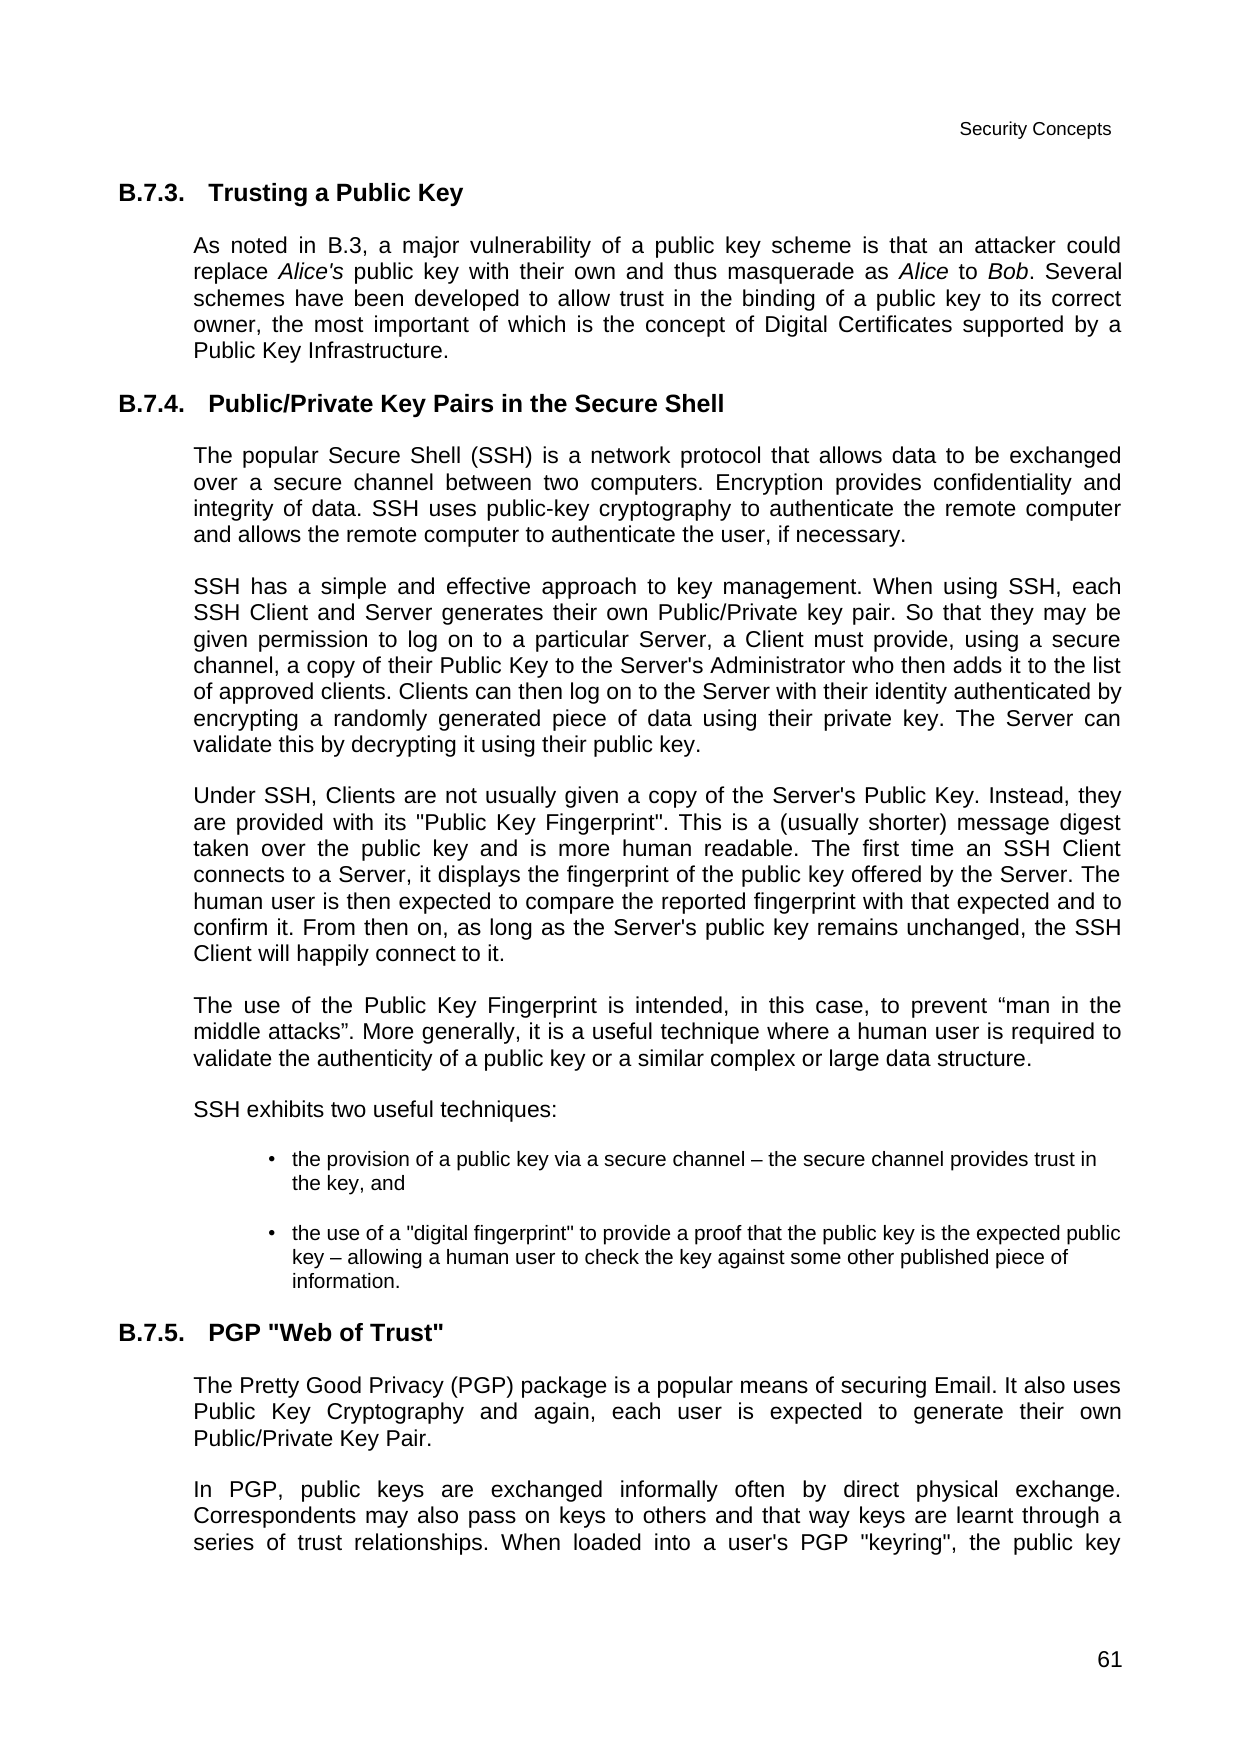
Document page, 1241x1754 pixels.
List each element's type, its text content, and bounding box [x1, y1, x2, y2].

text The Pretty Good Privacy (PGP) package is a popular means of securing Email. It also uses Public Key Cryptography and again, each user is expected to generate their own Public/Private Key Pair. [193, 1372, 1122, 1451]
list the provision of a public key via a secure channel – the secure channel provides trust in the key, and [268, 1147, 1122, 1195]
subtitle Trusting a Public Key [118, 178, 1122, 207]
subtitle Public/Private Key Pairs in the Secure Shell [118, 389, 1122, 417]
text SSH exhibits two useful techniques: [193, 1096, 1122, 1122]
text The popular Secure Shell (SSH) is a network protocol that allows data to be exchanged over a secure channel between two computers. Encryption provides confidentiality and integrity of data. SSH uses public-key cryptography to authenticate the remote computer and allows the remote computer to authenticate the user, if necessary. [193, 442, 1122, 548]
list the use of a "digital fingerprint" to provide a proof that the public key is the expected public key – allowing a human user to check the key against some other published piece of information. [268, 1221, 1122, 1293]
text SSH has a simple and effective approach to key management. When using SSH, each SSH Client and Server generates their own Public/Private key pair. So that they may be given permission to log on to a particular Server, a Client must provide, using a secure channel, a copy of their Public Key to the Server's Administrator who then adds it to the list of approved clients. Clients can then log on to the Server with their identity authenticated by encrypting a randomly generated piece of data using their private key. The Server can validate this by decrypting it using their public key. [193, 573, 1122, 757]
text As noted in B.3, a major vulnerability of a public key scheme is that an attacker could replace Alice's public key with their own and thus masquerade as Alice to Bob. Several schemes have been developed to allow trust in the binding of a public key to its correct owner, the most important of which is the concept of Digital Certificates supported by a Public Key Infrastructure. [193, 232, 1122, 364]
text Under SSH, Clients are not usually given a copy of the Server's Public Key. Instead, they are provided with its "Public Key Fingerprint". This is a (usually shorter) message digest taken over the public key and is more human readable. The first time an SSH Client connects to a Server, it displays the fingerprint of the public key offered by the Server. The human user is then expected to compare the reported fingerprint with that expected and to confirm it. From then on, as long as the Server's public key remains unchanged, the SSH Client will happily connect to it. [193, 782, 1122, 967]
text In PGP, public keys are exchanged informally often by direct physical exchange. Correspondents may also pass on keys to others and that way keys are learnt through a series of trust relationships. When loaded into a user's PGP "keyring", the public key [193, 1476, 1122, 1555]
subtitle PGP "Web of Trust" [118, 1318, 1122, 1347]
text The use of the Public Key Fingerprint is intended, in this case, to prevent “man in the middle attacks”. More generally, it is a useful technique where a human user is required to validate the authenticity of a public key or a similar complex or large data structure. [193, 992, 1122, 1071]
